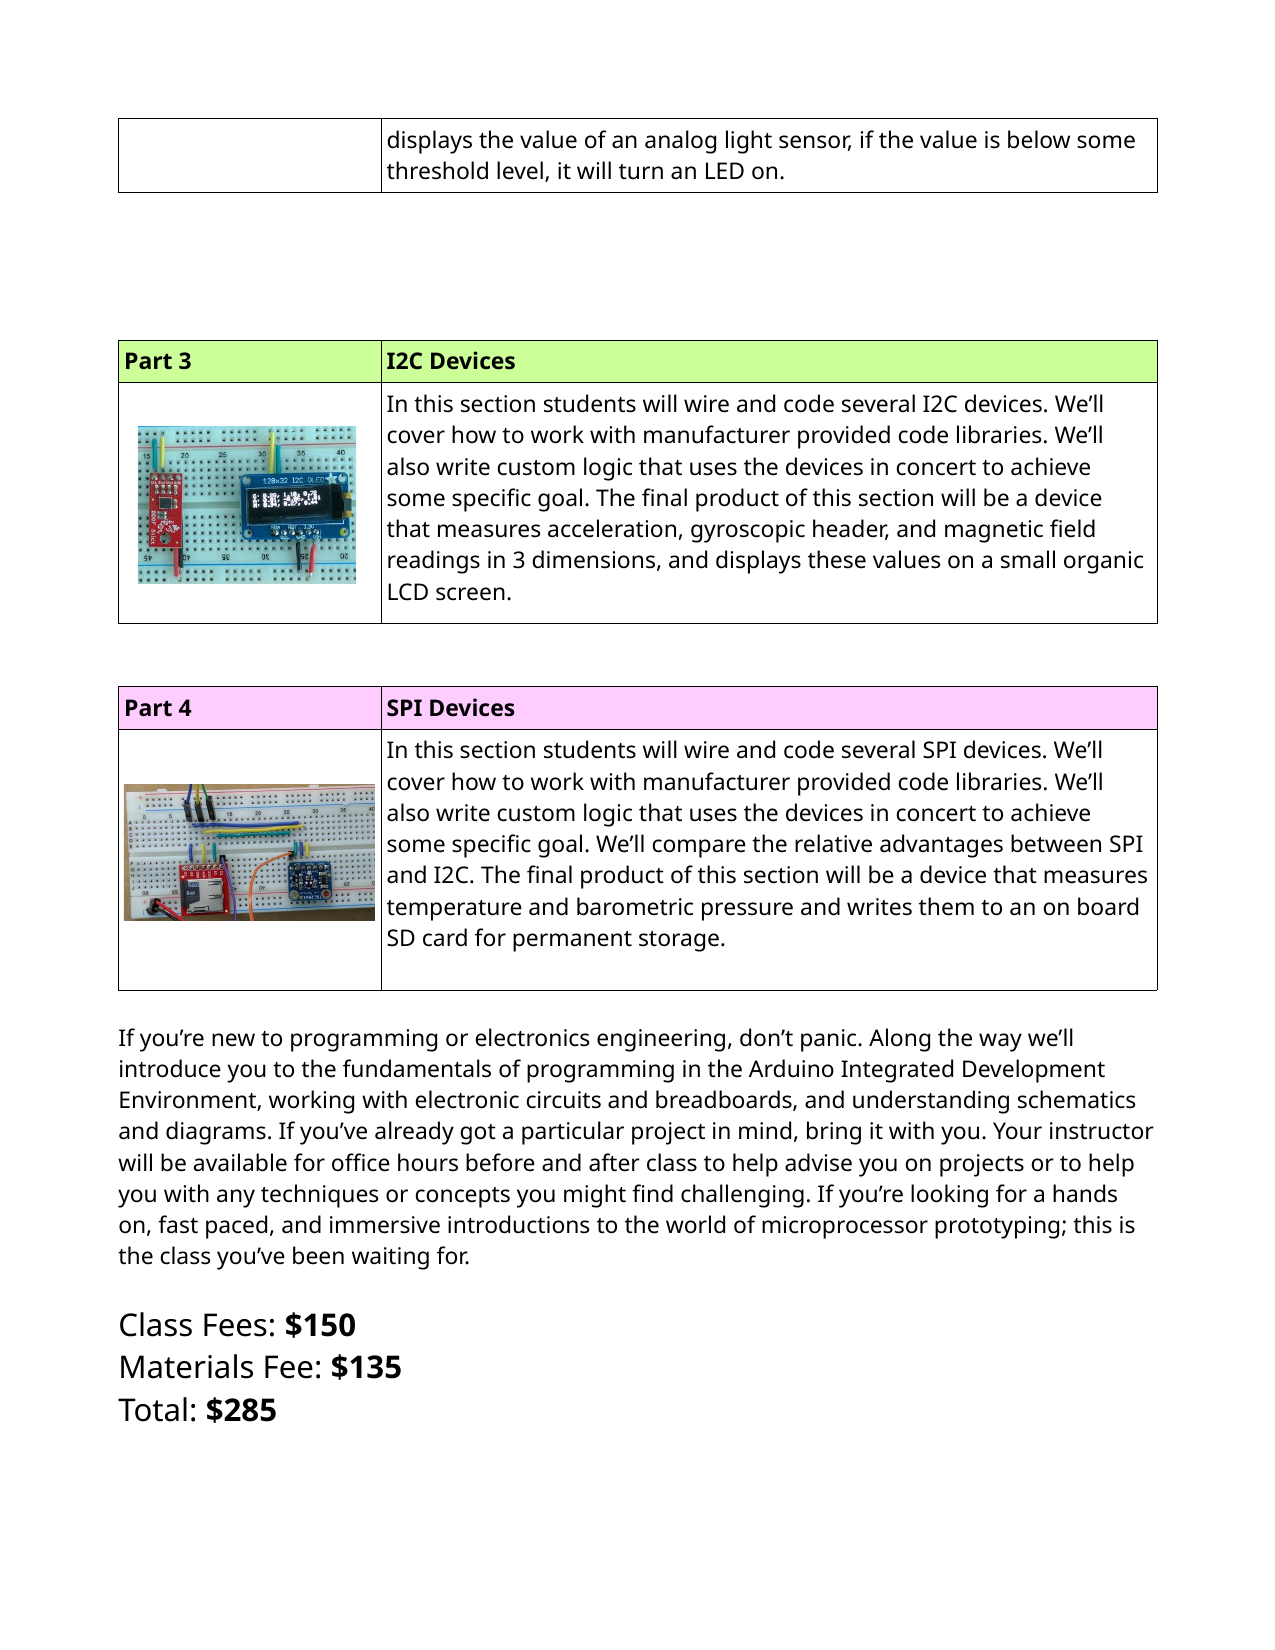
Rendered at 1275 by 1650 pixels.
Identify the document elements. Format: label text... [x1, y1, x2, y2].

text If you’re new to programming or electronics engineering, don’t panic. Along the way we’ll introduce you to the fundamentals of programming in the Arduino Integrated Development Environment, working with electronic circuits and breadboards, and understanding schematics and diagrams. If you’ve already got a particular project in mind, bring it with you. Your instructor will be available for office hours before and after class to help advise you on projects or to help you with any techniques or concepts you might find challenging. If you’re looking for a hands on, fast paced, and immersive introductions to the world of microprocessor prototyping; this is the class you’ve been waiting for. Class Fees: $150 [118, 1022, 1157, 1345]
table_header SPI Devices [382, 687, 1157, 729]
picture [137, 426, 357, 584]
picture [123, 784, 375, 921]
table_header Part 4 [119, 687, 381, 729]
table_header Part 3 [119, 341, 381, 382]
table_header I2C Devices [382, 341, 1157, 382]
table_cell [119, 383, 381, 623]
table_cell displays the value of an analog light sensor, if the value is below some threshold level, it will turn an LED on. [382, 119, 1157, 192]
table_cell [119, 730, 381, 990]
table_cell In this section students will wire and code several I2C devices. We’ll cover how to work with manufacturer provided code libraries. We’ll also write custom logic that uses the devices in concert to achieve some specific goal. The final product of this section will be a device that measures acceleration, gyroscopic header, and magnetic field readings in 3 dimensions, and displays these values on a small organic LCD screen. [382, 383, 1157, 623]
table_cell [119, 119, 381, 192]
text Materials Fee: $135 Total: $285 [118, 1345, 1157, 1431]
table_cell In this section students will wire and code several SPI devices. We’ll cover how to work with manufacturer provided code libraries. We’ll also write custom logic that uses the devices in concert to achieve some specific goal. We’ll compare the relative advantages between SPI and I2C. The final product of this section will be a device that measures temperature and barometric pressure and writes them to an on board SD card for permanent storage. [382, 730, 1157, 990]
